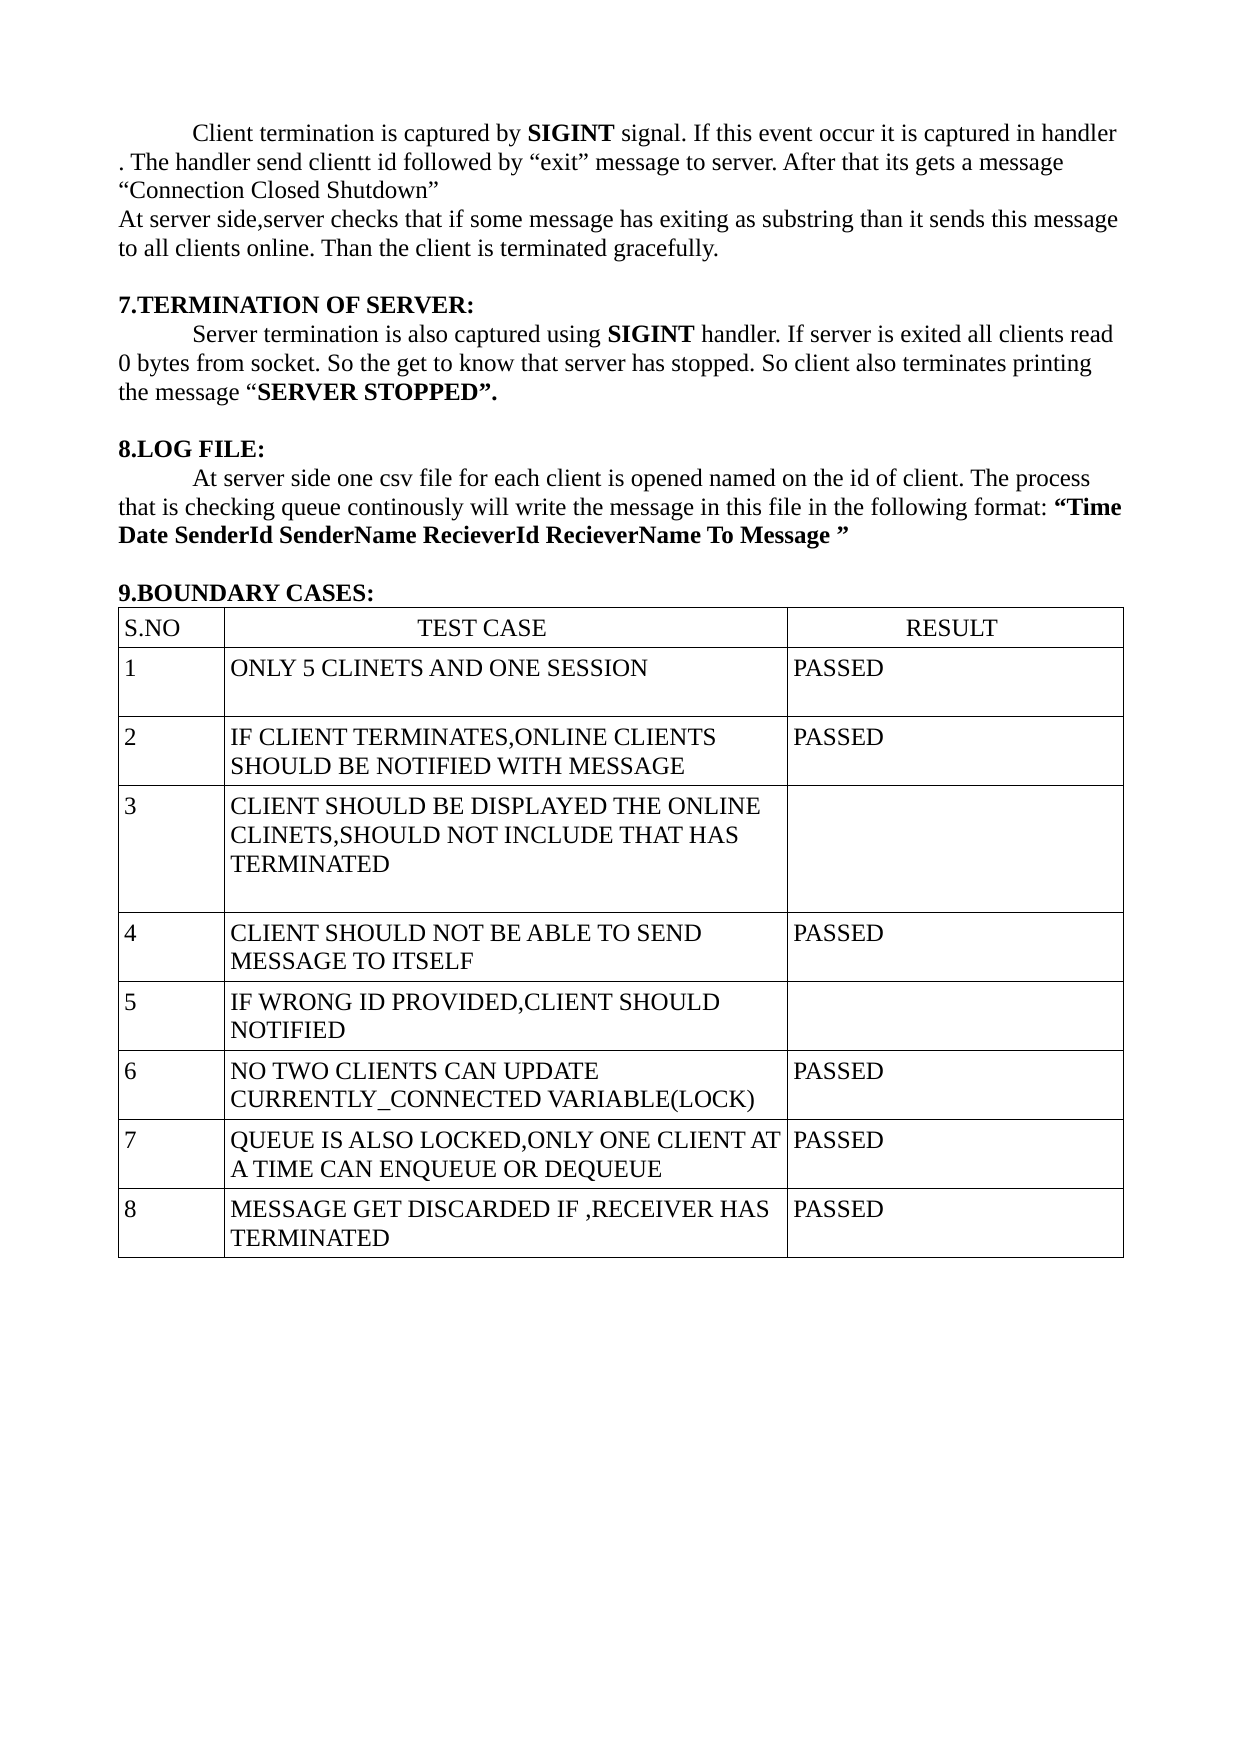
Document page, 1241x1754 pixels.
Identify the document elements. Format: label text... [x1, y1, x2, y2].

table_cell IF CLIENT TERMINATES,ONLINE CLIENTS SHOULD BE NOTIFIED WITH MESSAGE [225, 717, 787, 785]
table_cell 8 [119, 1189, 224, 1257]
table_cell 1 [119, 648, 224, 716]
table_cell QUEUE IS ALSO LOCKED,ONLY ONE CLIENT AT A TIME CAN ENQUEUE OR DEQUEUE [225, 1120, 787, 1188]
table_cell PASSED [788, 1120, 1123, 1188]
table_header S.NO [119, 608, 224, 647]
table_cell MESSAGE GET DISCARDED IF ,RECEIVER HAS TERMINATED [225, 1189, 787, 1257]
table_cell 2 [119, 717, 224, 785]
text Server termination is also captured using SIGINT handler. If server is exited all clients read 0 bytes from socket. So the get to know that server has stopped. So client also terminates printing the message “SERVER STOPPED”. [118, 319, 1122, 406]
text At server side,server checks that if some message has exiting as substring than it sends this message to all clients online. Than the client is terminated gracefully. [118, 204, 1122, 262]
table_cell ONLY 5 CLINETS AND ONE SESSION [225, 648, 787, 716]
table_cell PASSED [788, 1189, 1123, 1257]
table_cell CLIENT SHOULD BE DISPLAYED THE ONLINE CLINETS,SHOULD NOT INCLUDE THAT HAS TERMINATED [225, 786, 787, 912]
table_cell PASSED [788, 913, 1123, 981]
table_cell 4 [119, 913, 224, 981]
table_cell NO TWO CLIENTS CAN UPDATE CURRENTLY_CONNECTED VARIABLE(LOCK) [225, 1051, 787, 1119]
table_cell 3 [119, 786, 224, 912]
table_cell CLIENT SHOULD NOT BE ABLE TO SEND MESSAGE TO ITSELF [225, 913, 787, 981]
table_header TEST CASE [225, 608, 787, 647]
table_header RESULT [788, 608, 1123, 647]
table_cell 7 [119, 1120, 224, 1188]
text 8.LOG FILE: [118, 434, 1122, 463]
table_cell PASSED [788, 717, 1123, 785]
text At server side one csv file for each client is opened named on the id of client. The process that is checking queue continously will write the message in this file in the following format: “Time Date SenderId SenderName RecieverId RecieverName To Message ” [118, 463, 1122, 549]
table_cell IF WRONG ID PROVIDED,CLIENT SHOULD NOTIFIED [225, 982, 787, 1050]
table_cell 6 [119, 1051, 224, 1119]
text 9.BOUNDARY CASES: [118, 578, 1122, 607]
table_cell [788, 982, 1123, 1050]
text 7.TERMINATION OF SERVER: [118, 291, 1122, 319]
table_cell PASSED [788, 1051, 1123, 1119]
table_cell 5 [119, 982, 224, 1050]
table_cell [788, 786, 1123, 912]
text Client termination is captured by SIGINT signal. If this event occur it is captured in handler . The handler send clientt id followed by “exit” message to server. After that its gets a message “Connection Closed Shutdown” [118, 118, 1122, 204]
table_cell PASSED [788, 648, 1123, 716]
